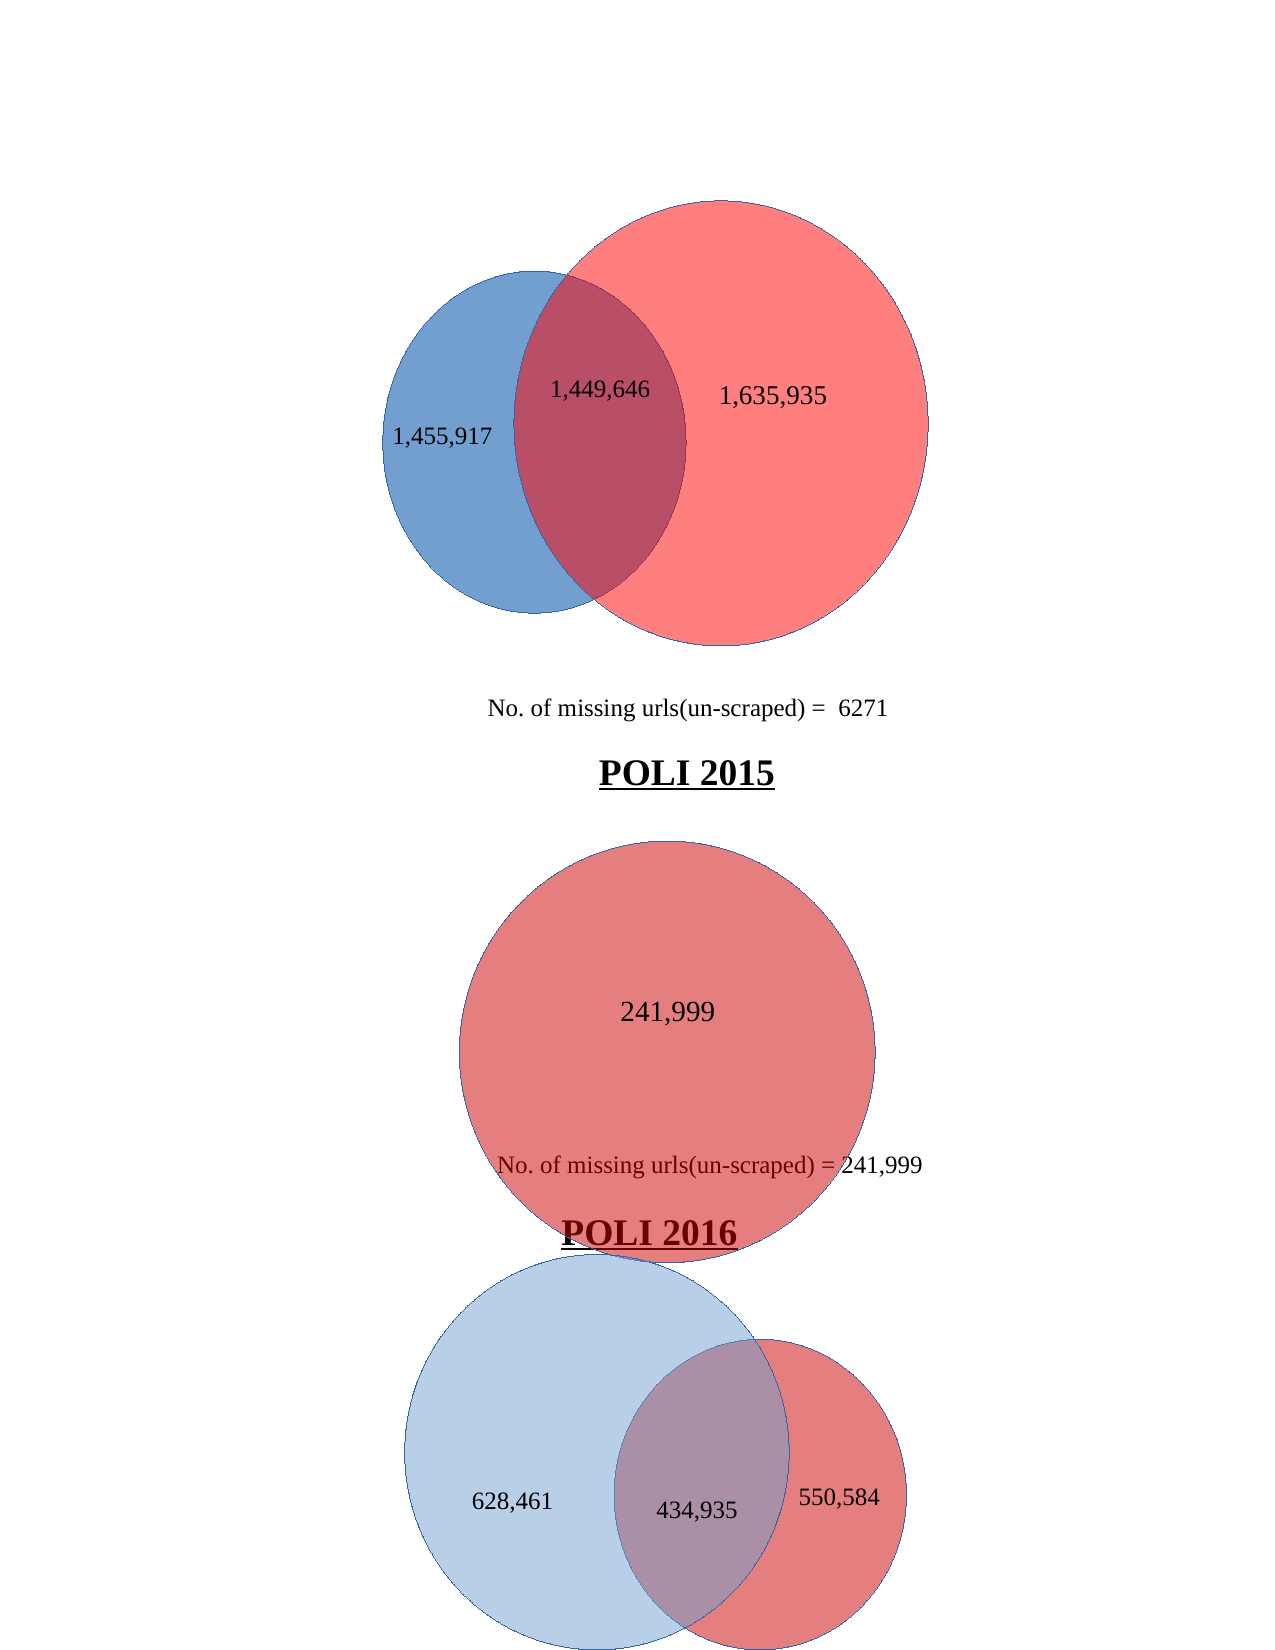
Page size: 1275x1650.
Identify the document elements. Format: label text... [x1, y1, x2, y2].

text No. of missing urls(un-scraped) = 6271 [118, 693, 1157, 722]
text POLI 2016 [118, 1211, 604, 1254]
text No. of missing urls(un-scraped) = 241,999 [118, 1139, 502, 1182]
text No. of missing urls(un-scraped) = 241,999 [832, 1139, 1157, 1182]
text POLI 2016 [730, 1211, 1157, 1254]
text POLI 2015 [118, 751, 1157, 794]
